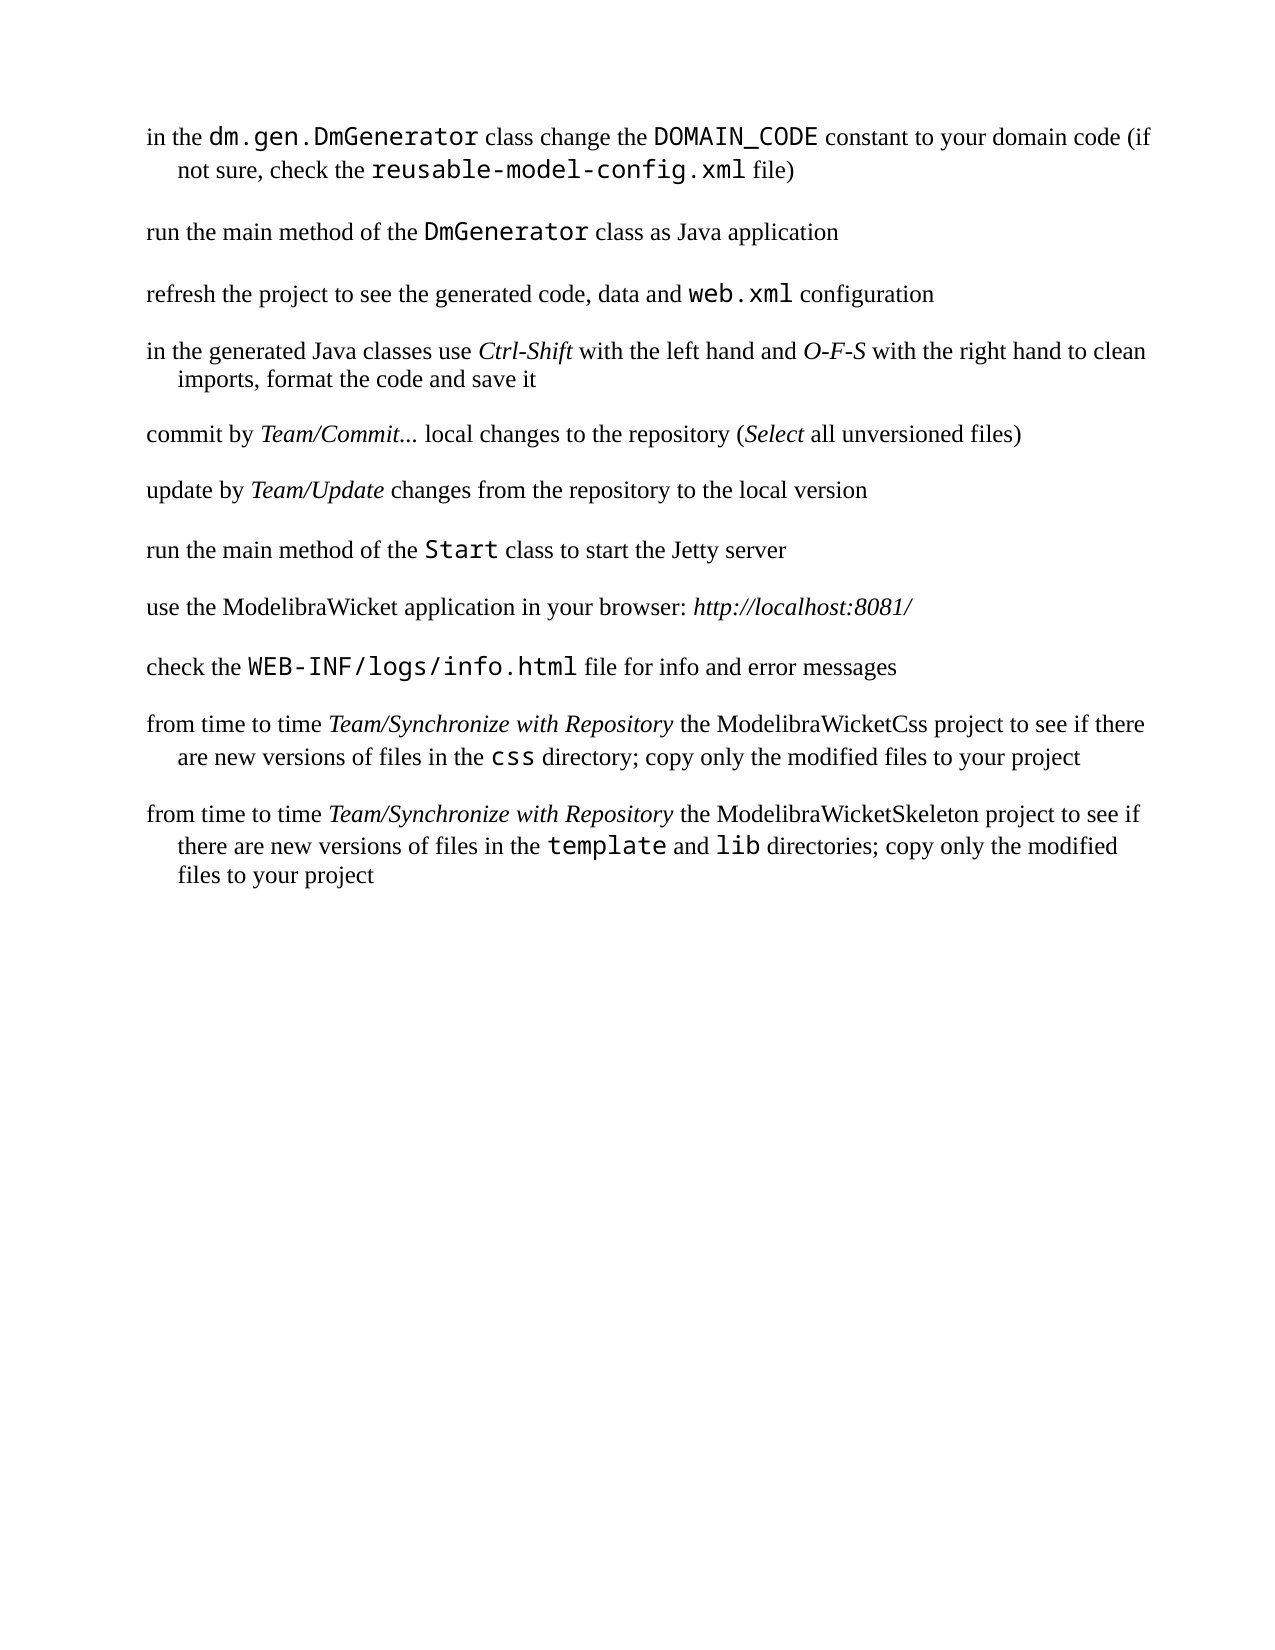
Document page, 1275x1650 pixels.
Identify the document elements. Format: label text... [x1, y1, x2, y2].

text commit by Team/Commit... local changes to the repository (Select all unversioned files) [146, 421, 1157, 448]
text run the main method of the Start class to start the Jetty server [146, 531, 1157, 566]
text from time to time Team/Synchronize with Repository the ModelibraWicketSkeleton project to see if there are new versions of files in the template and lib directories; copy only the modified files to your project [146, 800, 1157, 889]
text run the main method of the DmGenerator class as Java application [146, 214, 1157, 248]
text refresh the project to see the generated code, data and web.xml configuration [146, 276, 1157, 310]
text from time to time Team/Synchronize with Repository the ModelibraWicketCss project to see if there are new versions of files in the css directory; copy only the modified files to your project [146, 710, 1157, 772]
text update by Team/Update changes from the repository to the local version [146, 476, 1157, 504]
text check the WEB-INF/logs/info.html file for info and error messages [146, 649, 1157, 683]
text in the dm.gen.DmGenerator class change the DOMAIN_CODE constant to your domain code (if not sure, check the reusable-model-config.xml file) [146, 118, 1157, 186]
text in the generated Java classes use Ctrl-Shift with the left hand and O-F-S with the right hand to clean imports, format the code and save it [146, 337, 1157, 393]
text use the ModelibraWicket application in your browser: http://localhost:8081/ [146, 593, 1157, 621]
